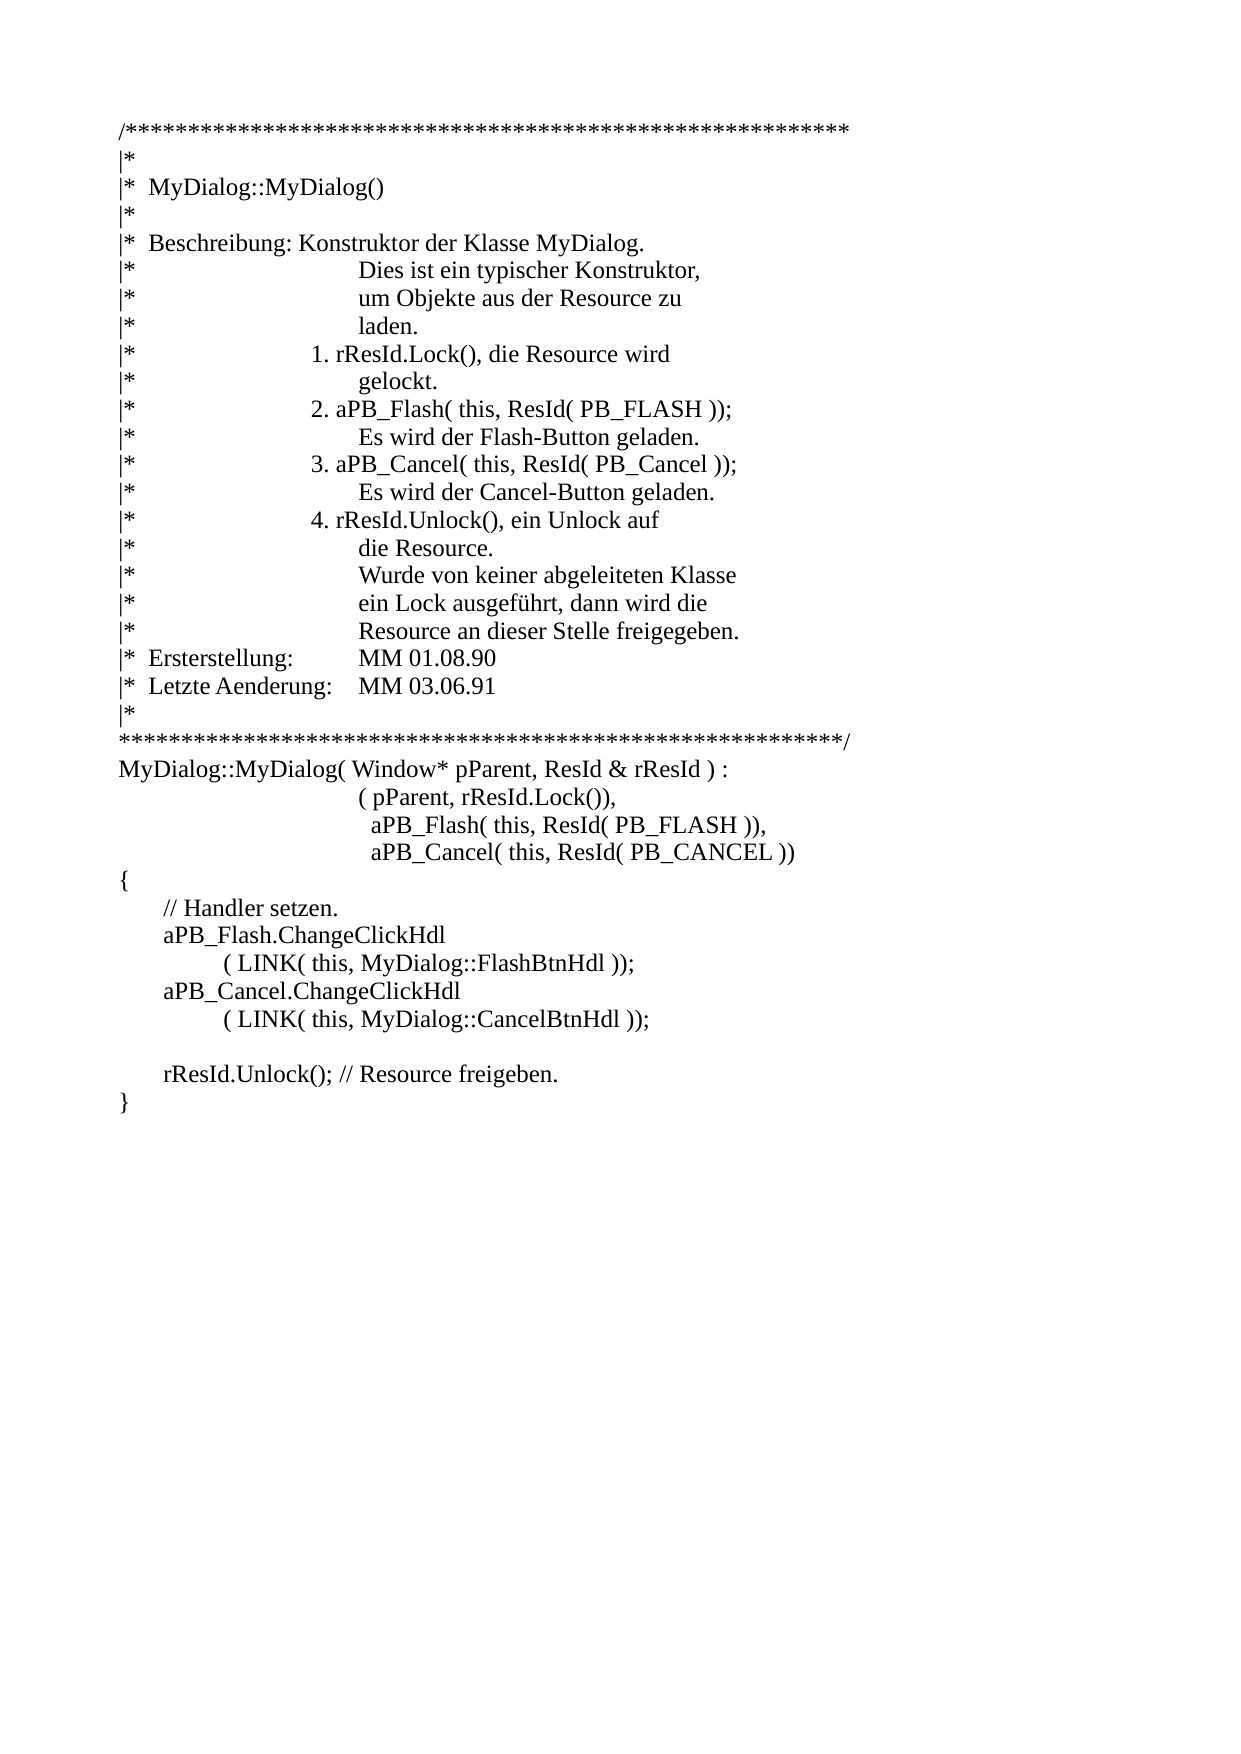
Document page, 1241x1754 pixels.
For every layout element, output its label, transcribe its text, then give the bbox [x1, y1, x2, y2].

list ( pParent, rResId.Lock()), [118, 783, 1122, 811]
list rResId.Unlock(); // Resource freigeben. [118, 1060, 1122, 1088]
list |* 3. aPB_Cancel( this, ResId( PB_Cancel )); [118, 451, 1122, 478]
list |* Wurde von keiner abgeleiteten Klasse [118, 561, 1122, 589]
list |* Ersterstellung: MM 01.08.90 [118, 644, 1122, 672]
list aPB_Cancel( this, ResId( PB_CANCEL )) [118, 838, 1122, 866]
list |* [118, 700, 1122, 728]
list |* MyDialog::MyDialog() [118, 173, 1122, 201]
list aPB_Cancel.ChangeClickHdl [118, 977, 1122, 1005]
list |* 4. rResId.Unlock(), ein Unlock auf [118, 506, 1122, 534]
list MyDialog::MyDialog( Window* pParent, ResId & rResId ) : [118, 755, 1122, 783]
list |* die Resource. [118, 534, 1122, 561]
list **********************************************************/ [118, 728, 1122, 755]
list |* um Objekte aus der Resource zu [118, 284, 1122, 312]
list |* [118, 146, 1122, 173]
list } [118, 1088, 1122, 1116]
list |* 1. rResId.Lock(), die Resource wird [118, 340, 1122, 367]
list |* 2. aPB_Flash( this, ResId( PB_FLASH )); [118, 395, 1122, 423]
list aPB_Flash.ChangeClickHdl [118, 922, 1122, 949]
list |* Resource an dieser Stelle freigegeben. [118, 617, 1122, 644]
list |* laden. [118, 312, 1122, 340]
list |* gelockt. [118, 367, 1122, 395]
list ( LINK( this, MyDialog::CancelBtnHdl )); [118, 1005, 1122, 1032]
list /********************************************************** [118, 118, 1122, 146]
list ( LINK( this, MyDialog::FlashBtnHdl )); [118, 949, 1122, 977]
list |* [118, 201, 1122, 229]
list // Handler setzen. [118, 894, 1122, 922]
list |* Letzte Aenderung: MM 03.06.91 [118, 672, 1122, 700]
list |* Beschreibung: Konstruktor der Klasse MyDialog. [118, 229, 1122, 257]
list |* Es wird der Flash-Button geladen. [118, 423, 1122, 451]
list { [118, 866, 1122, 894]
list |* ein Lock ausgeführt, dann wird die [118, 589, 1122, 617]
list aPB_Flash( this, ResId( PB_FLASH )), [118, 811, 1122, 838]
list |* Es wird der Cancel-Button geladen. [118, 478, 1122, 506]
list |* Dies ist ein typischer Konstruktor, [118, 257, 1122, 284]
